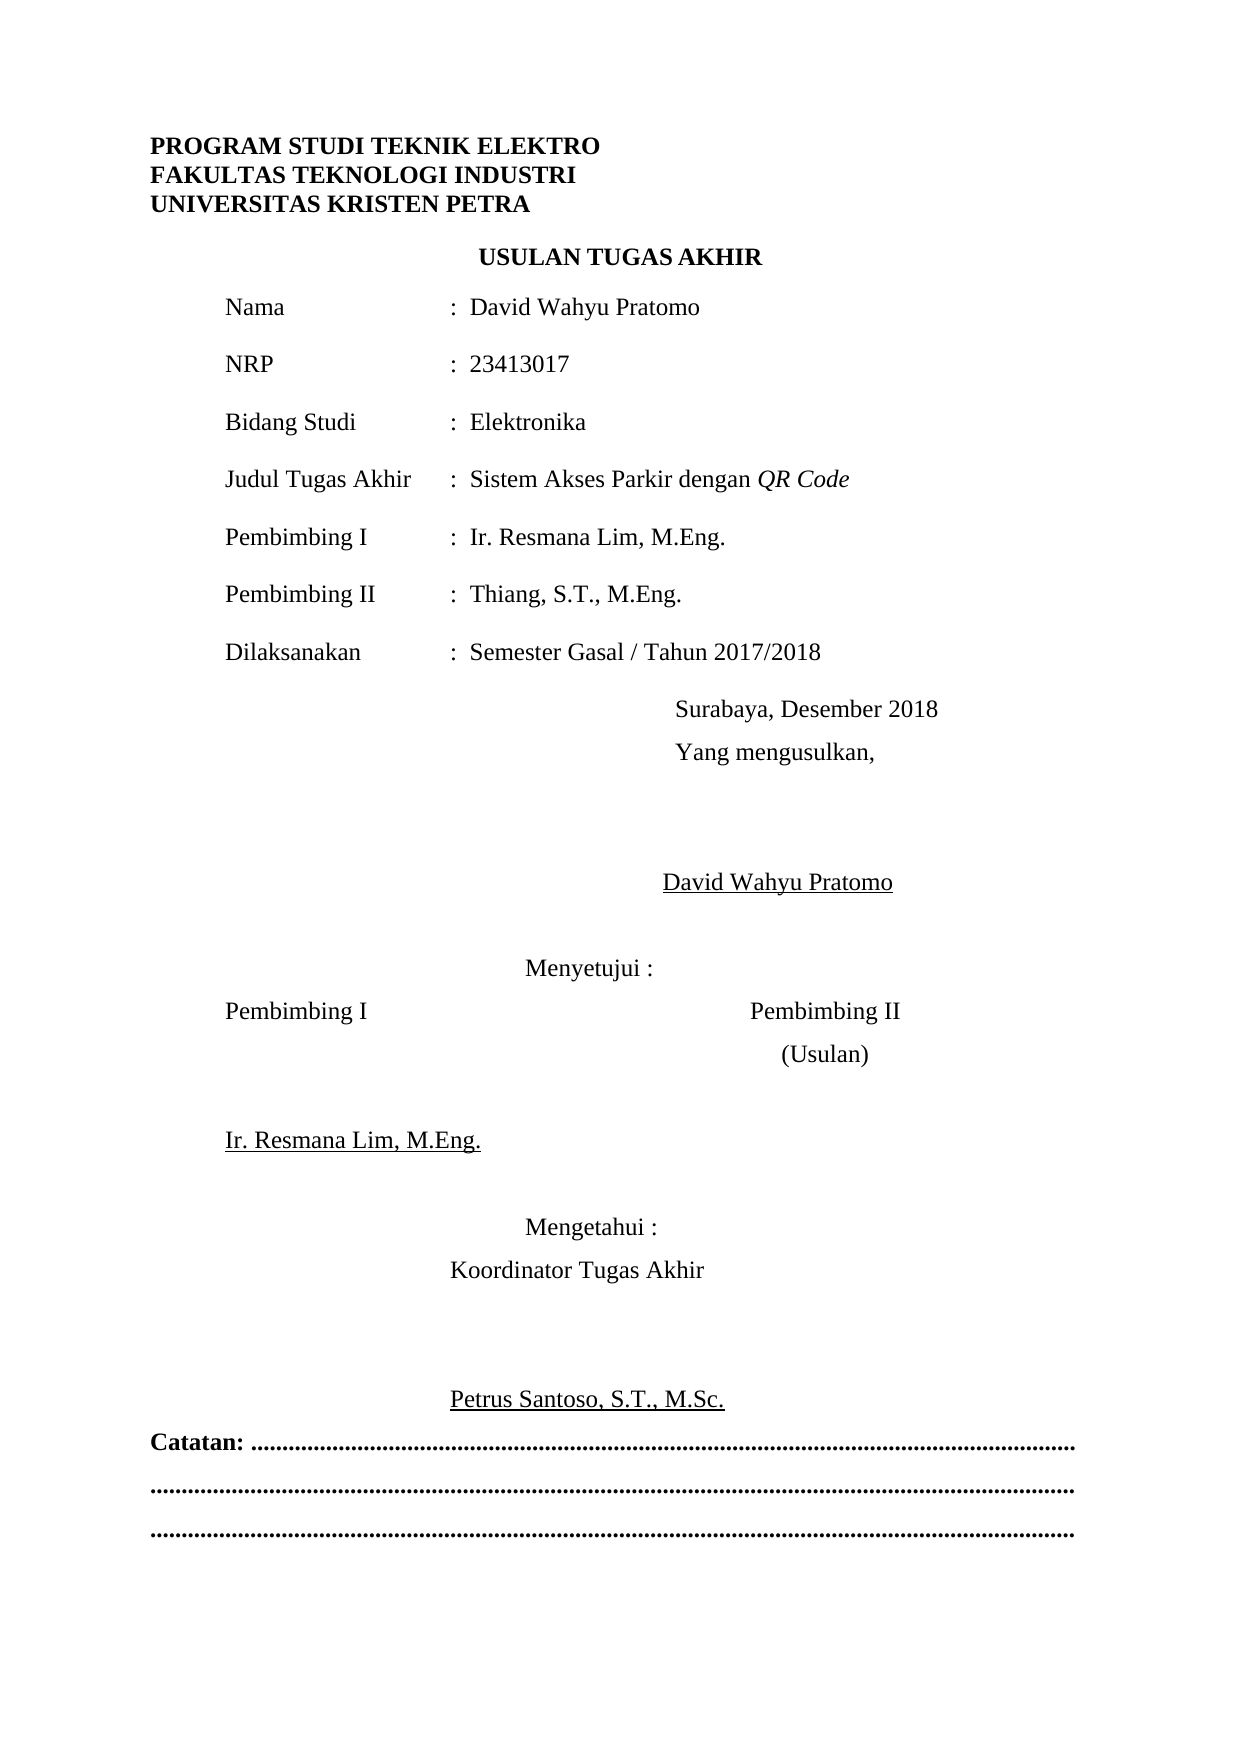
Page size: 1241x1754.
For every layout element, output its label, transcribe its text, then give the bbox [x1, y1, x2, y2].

text .................................................................................................................................................... [150, 1514, 1091, 1542]
text Petrus Santoso, S.T., M.Sc. [150, 1384, 1091, 1413]
text PROGRAM STUDI TEKNIK ELEKTRO [150, 131, 1091, 160]
text Mengetahui : [150, 1212, 1091, 1241]
text .................................................................................................................................................... [150, 1471, 1091, 1499]
text Menyetujui : [150, 953, 1091, 982]
text David Wahyu Pratomo [150, 867, 1091, 896]
text Nama : David Wahyu Pratomo [150, 292, 1091, 321]
text Koordinator Tugas Akhir [150, 1255, 1091, 1284]
text Judul Tugas Akhir : Sistem Akses Parkir dengan QR Code [225, 464, 1091, 493]
text Pembimbing I : Ir. Resmana Lim, M.Eng. [150, 522, 1091, 551]
title USULAN TUGAS AKHIR [150, 242, 1091, 271]
text Dilaksanakan : Semester Gasal / Tahun 2017/2018 [150, 637, 1091, 666]
text Bidang Studi : Elektronika [150, 407, 1091, 436]
text Pembimbing II : Thiang, S.T., M.Eng. [150, 579, 1091, 608]
text (Usulan) [150, 1039, 1091, 1068]
text Pembimbing I Pembimbing II [150, 996, 1091, 1025]
text Catatan: .................................................................................................................................... [150, 1427, 1091, 1456]
text Ir. Resmana Lim, M.Eng. [150, 1126, 1091, 1154]
text Yang mengusulkan, [150, 737, 1091, 766]
text Surabaya, Desember 2018 [150, 694, 1091, 723]
text UNIVERSITAS KRISTEN PETRA [150, 189, 1091, 217]
text FAKULTAS TEKNOLOGI INDUSTRI [150, 160, 1091, 189]
text NRP : 23413017 [150, 349, 1091, 378]
